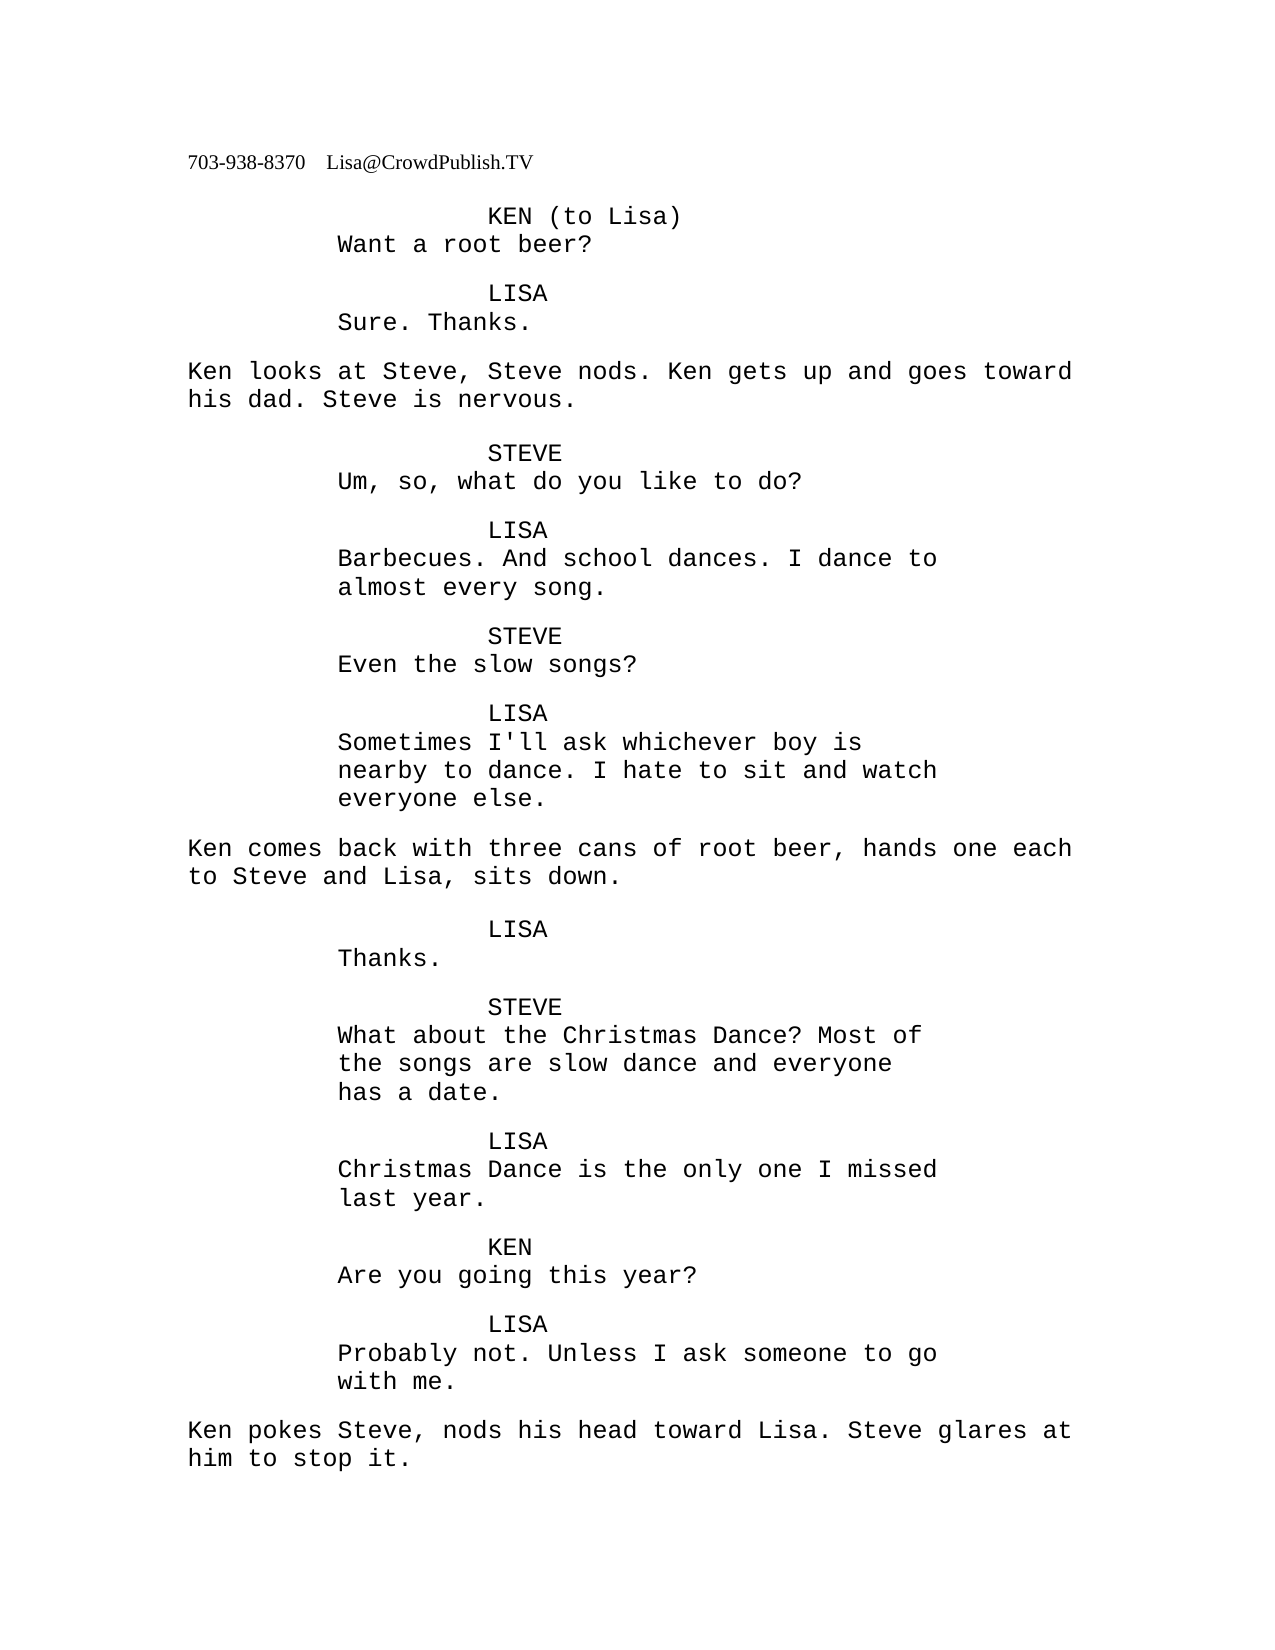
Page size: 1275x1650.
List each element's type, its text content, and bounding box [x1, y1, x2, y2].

text Want a root beer? [337, 232, 937, 260]
text Ken pokes Steve, nods his head toward Lisa. Steve glares at him to stop it. [187, 1418, 1087, 1474]
text LISA [187, 1128, 1087, 1157]
text Barbecues. And school dances. I dance to almost every song. [337, 546, 937, 603]
text STEVE [187, 623, 1087, 652]
text LISA [187, 1312, 1087, 1340]
text KEN [187, 1234, 1087, 1263]
text LISA [187, 281, 1087, 309]
text Ken comes back with three cans of root beer, hands one each to Steve and Lisa, sits down. [187, 835, 1087, 892]
text Sure. Thanks. [337, 309, 937, 338]
text Sometimes I'll ask whichever boy is nearby to dance. I hate to sit and watch everyone else. [337, 729, 937, 814]
text KEN (to Lisa) [187, 203, 1087, 232]
text What about the Christmas Dance? Most of the songs are slow dance and everyone has a date. [337, 1023, 937, 1108]
text STEVE [187, 994, 1087, 1023]
text Ken looks at Steve, Steve nods. Ken gets up and goes toward his dad. Steve is nervous. [187, 358, 1087, 415]
text LISA [187, 701, 1087, 729]
text Even the slow songs? [337, 652, 937, 680]
text Thanks. [337, 945, 937, 973]
text Are you going this year? [337, 1263, 937, 1291]
text STEVE [187, 440, 1087, 468]
text Christmas Dance is the only one I missed last year. [337, 1157, 937, 1213]
text LISA [187, 917, 1087, 945]
text Um, so, what do you like to do? [337, 468, 937, 497]
text Probably not. Unless I ask someone to go with me. [337, 1340, 937, 1397]
text LISA [187, 518, 1087, 546]
